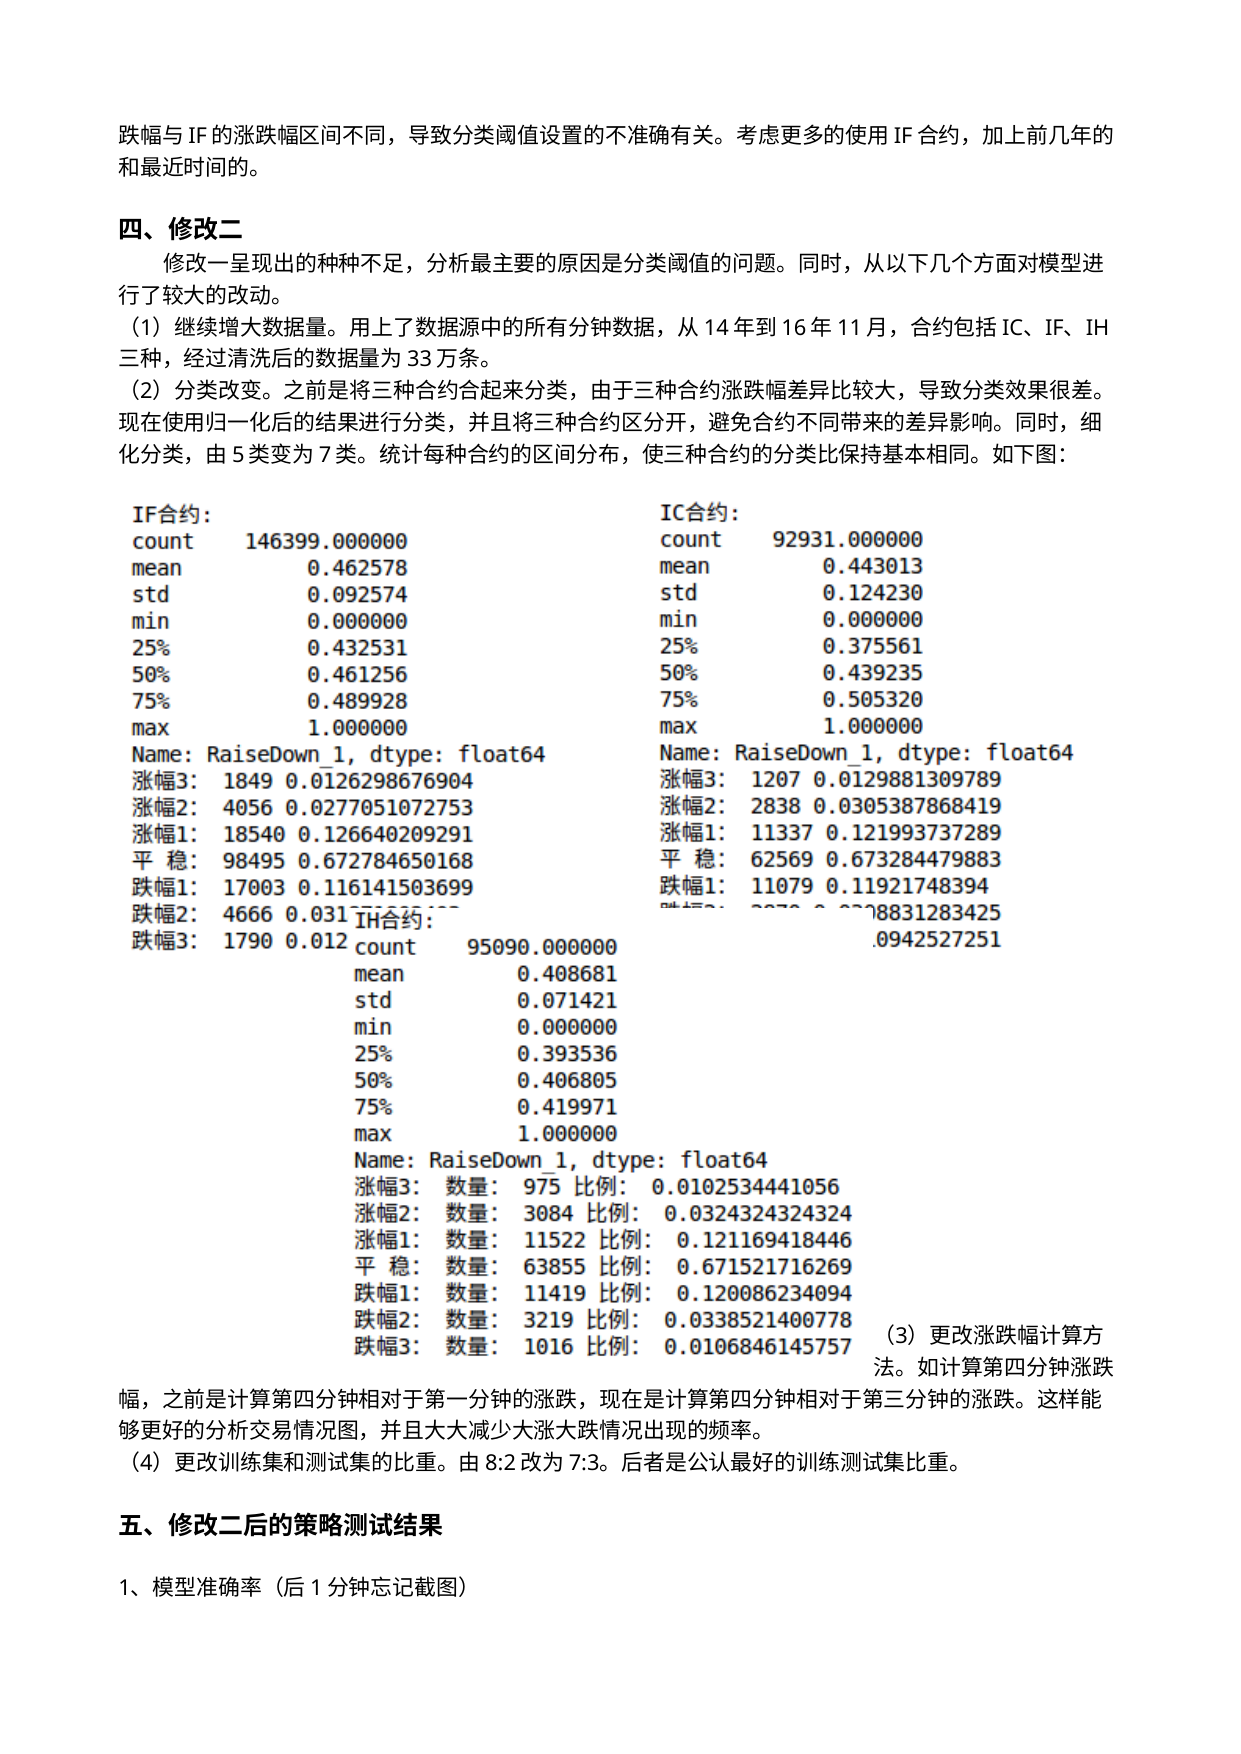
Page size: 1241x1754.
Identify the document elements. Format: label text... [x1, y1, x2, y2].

text 1、模型准确率（后1分钟忘记截图） [118, 1570, 1122, 1602]
text （3）更改涨跌幅计算方法。如计算第四分钟涨跌幅，之前是计算第四分钟相对于第一分钟的涨跌，现在是计算第四分钟相对于第三分钟的涨跌。这样能够更好的分析交易情况图，并且大大减少大涨大跌情况出现的频率。 [118, 1318, 1122, 1445]
text （2）分类改变。之前是将三种合约合起来分类，由于三种合约涨跌幅差异比较大，导致分类效果很差。现在使用归一化后的结果进行分类，并且将三种合约区分开，避免合约不同带来的差异影响。同时，细化分类，由5类变为7类。统计每种合约的区间分布，使三种合约的分类比保持基本相同。如下图： [118, 373, 1122, 468]
text （1）继续增大数据量。用上了数据源中的所有分钟数据，从14年到16年11月，合约包括IC、IF、IH三种，经过清洗后的数据量为33万条。 [118, 309, 1122, 373]
text 四、修改二 [118, 210, 1122, 246]
text （4）更改训练集和测试集的比重。由8:2改为7:3。后者是公认最好的训练测试集比重。 [118, 1445, 1122, 1477]
text 五、修改二后的策略测试结果 [118, 1505, 1122, 1541]
text 跌幅与IF的涨跌幅区间不同，导致分类阈值设置的不准确有关。考虑更多的使用IF合约，加上前几年的和最近时间的。 [118, 118, 1122, 182]
picture [124, 498, 1085, 1367]
text 修改一呈现出的种种不足，分析最主要的原因是分类阈值的问题。同时，从以下几个方面对模型进行了较大的改动。 [118, 246, 1122, 309]
